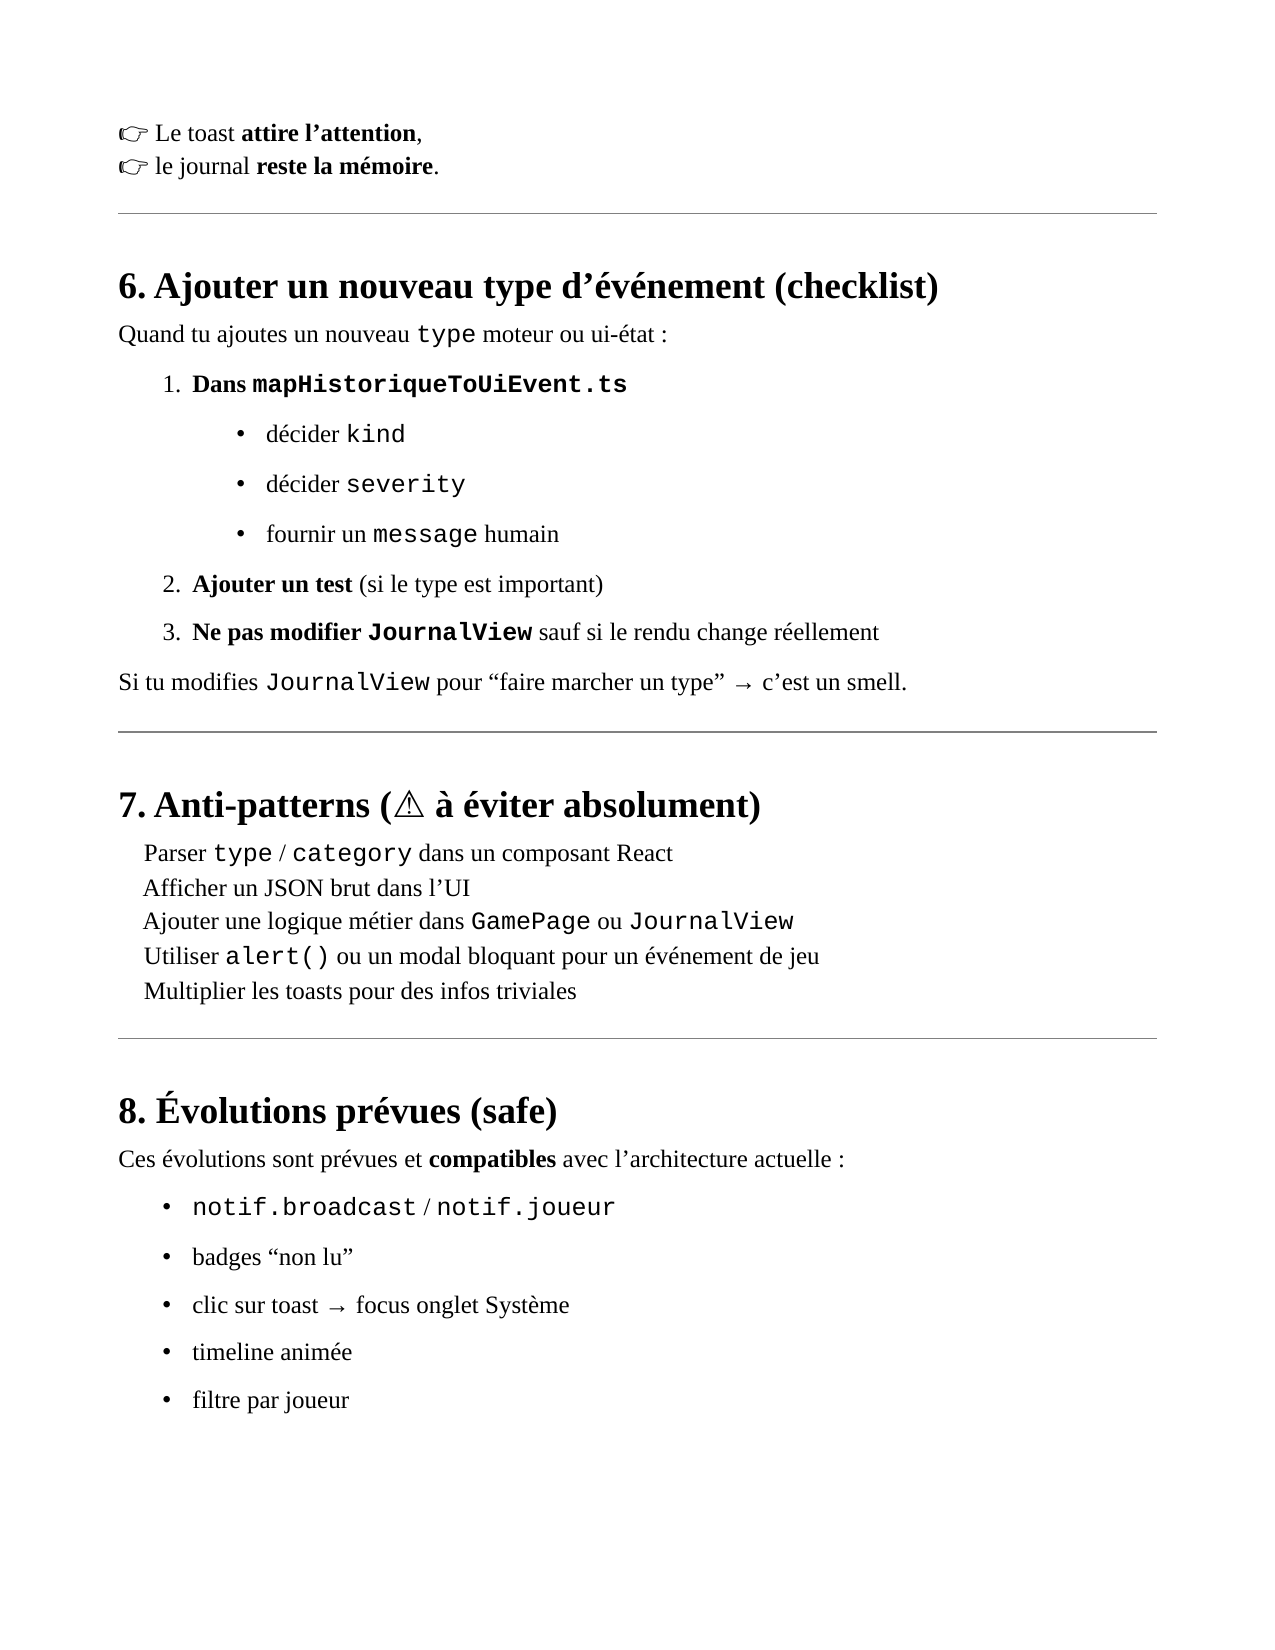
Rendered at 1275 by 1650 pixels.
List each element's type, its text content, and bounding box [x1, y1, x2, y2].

list notif.broadcast / notif.joueur [162, 1192, 1157, 1223]
list décider severity [236, 469, 1157, 500]
list décider kind [236, 419, 1157, 450]
list badges “non lu” [162, 1242, 1157, 1271]
list filtre par joueur [162, 1385, 1157, 1414]
list Ne pas modifier JournalView sauf si le rendu change réellement [162, 617, 1157, 648]
subtitle 6. Ajouter un nouveau type d’événement (checklist) [118, 264, 1157, 307]
list Ajouter un test (si le type est important) [162, 569, 1157, 598]
text ❌ Parser type / category dans un composant React ❌ Afficher un JSON brut dans l’UI ❌ Ajouter une logique métier dans GamePage ou JournalView ❌ Utiliser alert() ou un modal bloquant pour un événement de jeu ❌ Multiplier les toasts pour des infos triviales [118, 838, 1157, 1005]
subtitle 8. Évolutions prévues (safe) [118, 1089, 1157, 1132]
subtitle 7. Anti-patterns (⚠️ à éviter absolument) [118, 782, 1157, 825]
text Ces évolutions sont prévues et compatibles avec l’architecture actuelle : [118, 1144, 1157, 1173]
list clic sur toast → focus onglet Système [162, 1290, 1157, 1318]
list timeline animée [162, 1337, 1157, 1366]
list fournir un message humain [236, 519, 1157, 550]
list Dans mapHistoriqueToUiEvent.ts [162, 369, 1157, 400]
text Si tu modifies JournalView pour “faire marcher un type” → c’est un smell. [118, 667, 1157, 698]
text 👉 Le toast attire l’attention, 👉 le journal reste la mémoire. [118, 118, 1157, 180]
text Quand tu ajoutes un nouveau type moteur ou ui-état : [118, 319, 1157, 350]
